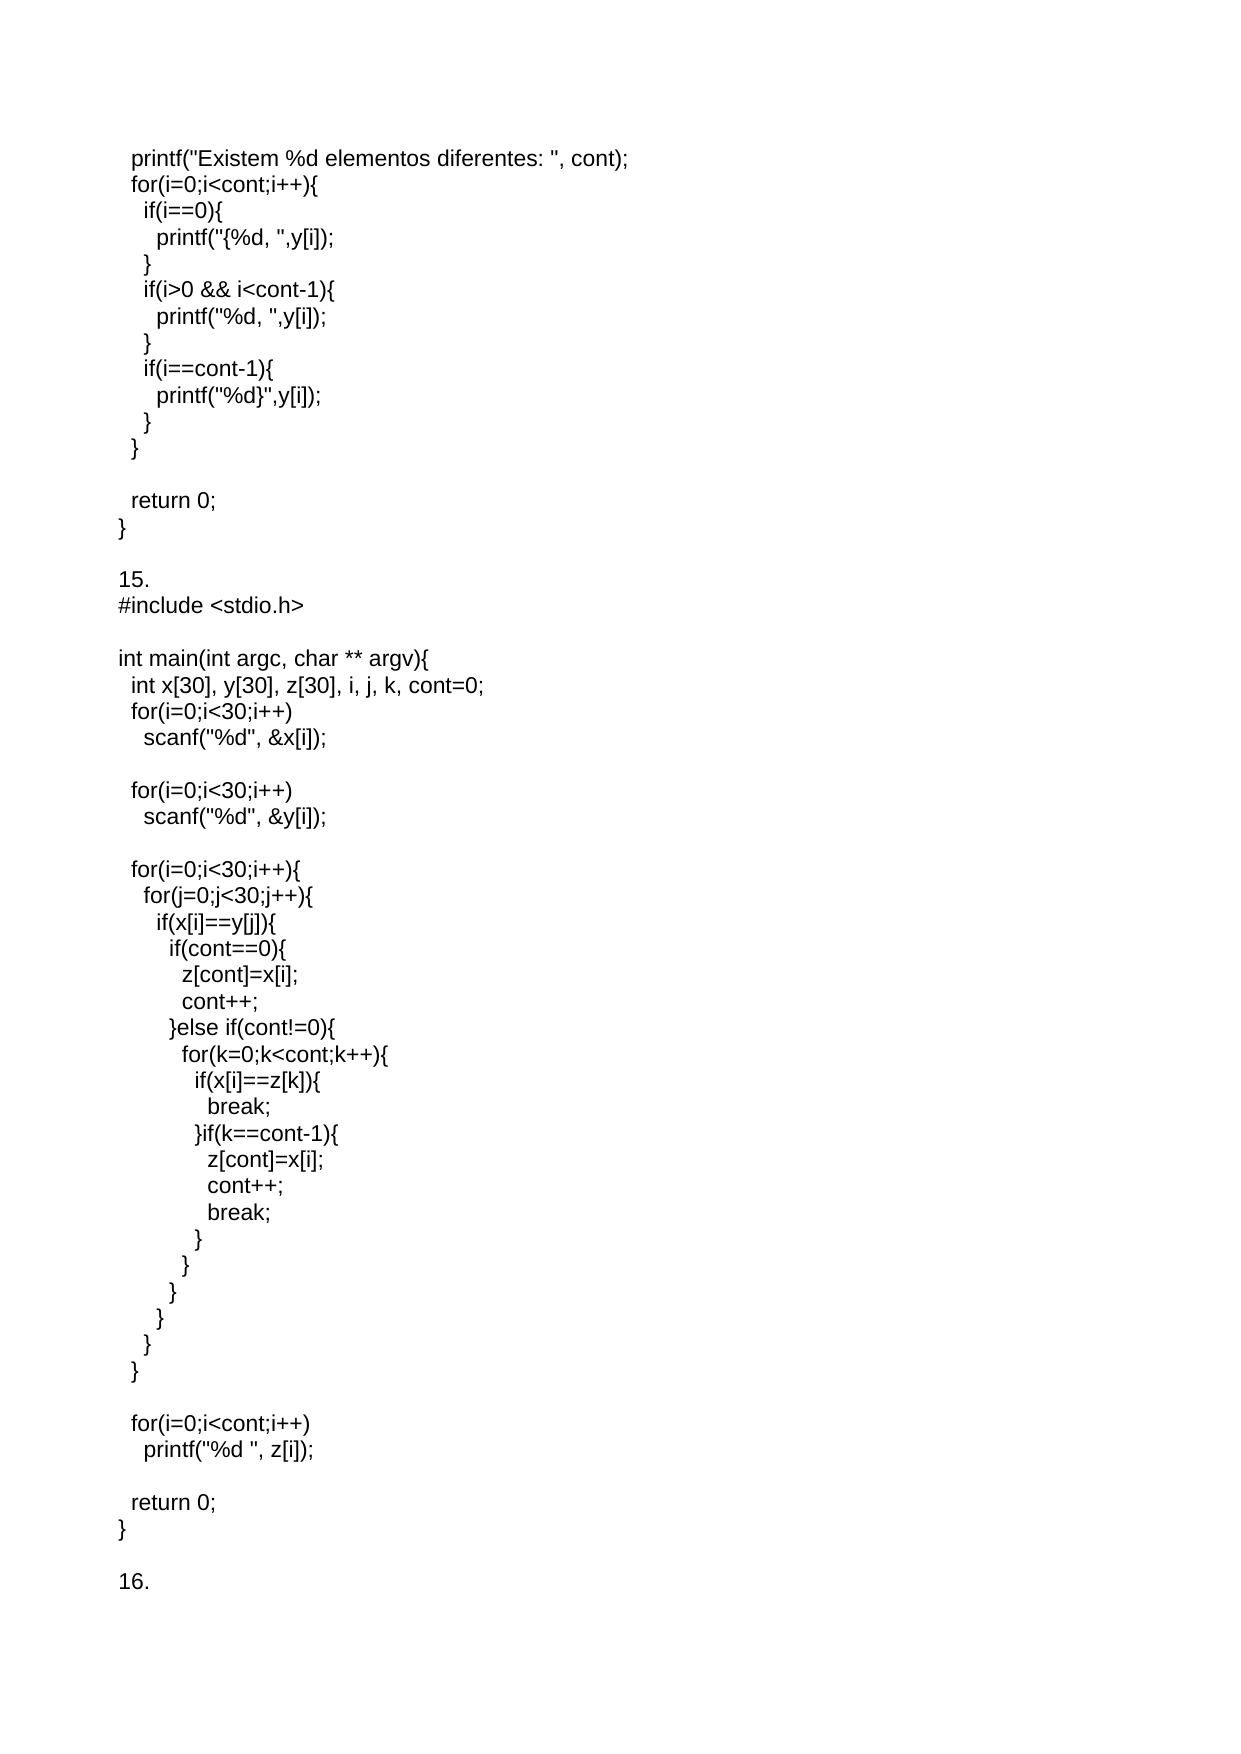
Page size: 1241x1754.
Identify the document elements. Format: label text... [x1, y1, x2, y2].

text printf("Existem %d elementos diferentes: ", cont); for(i=0;i<cont;i++){ if(i==0){ printf("{%d, ",y[i]); } if(i>0 && i<cont-1){ printf("%d, ",y[i]); } if(i==cont-1){ printf("%d}",y[i]); } } return 0; } [118, 118, 1122, 540]
text 15. [118, 566, 1122, 592]
text #include <stdio.h> int main(int argc, char ** argv){ int x[30], y[30], z[30], i, j, k, cont=0; for(i=0;i<30;i++) scanf("%d", &x[i]); for(i=0;i<30;i++) scanf("%d", &y[i]); for(i=0;i<30;i++){ for(j=0;j<30;j++){ if(x[i]==y[j]){ if(cont==0){ z[cont]=x[i]; cont++; }else if(cont!=0){ for(k=0;k<cont;k++){ if(x[i]==z[k]){ break; }if(k==cont-1){ z[cont]=x[i]; cont++; break; } } } } } } for(i=0;i<cont;i++) printf("%d ", z[i]); return 0; } [118, 592, 1122, 1541]
text 16. [118, 1568, 1122, 1594]
